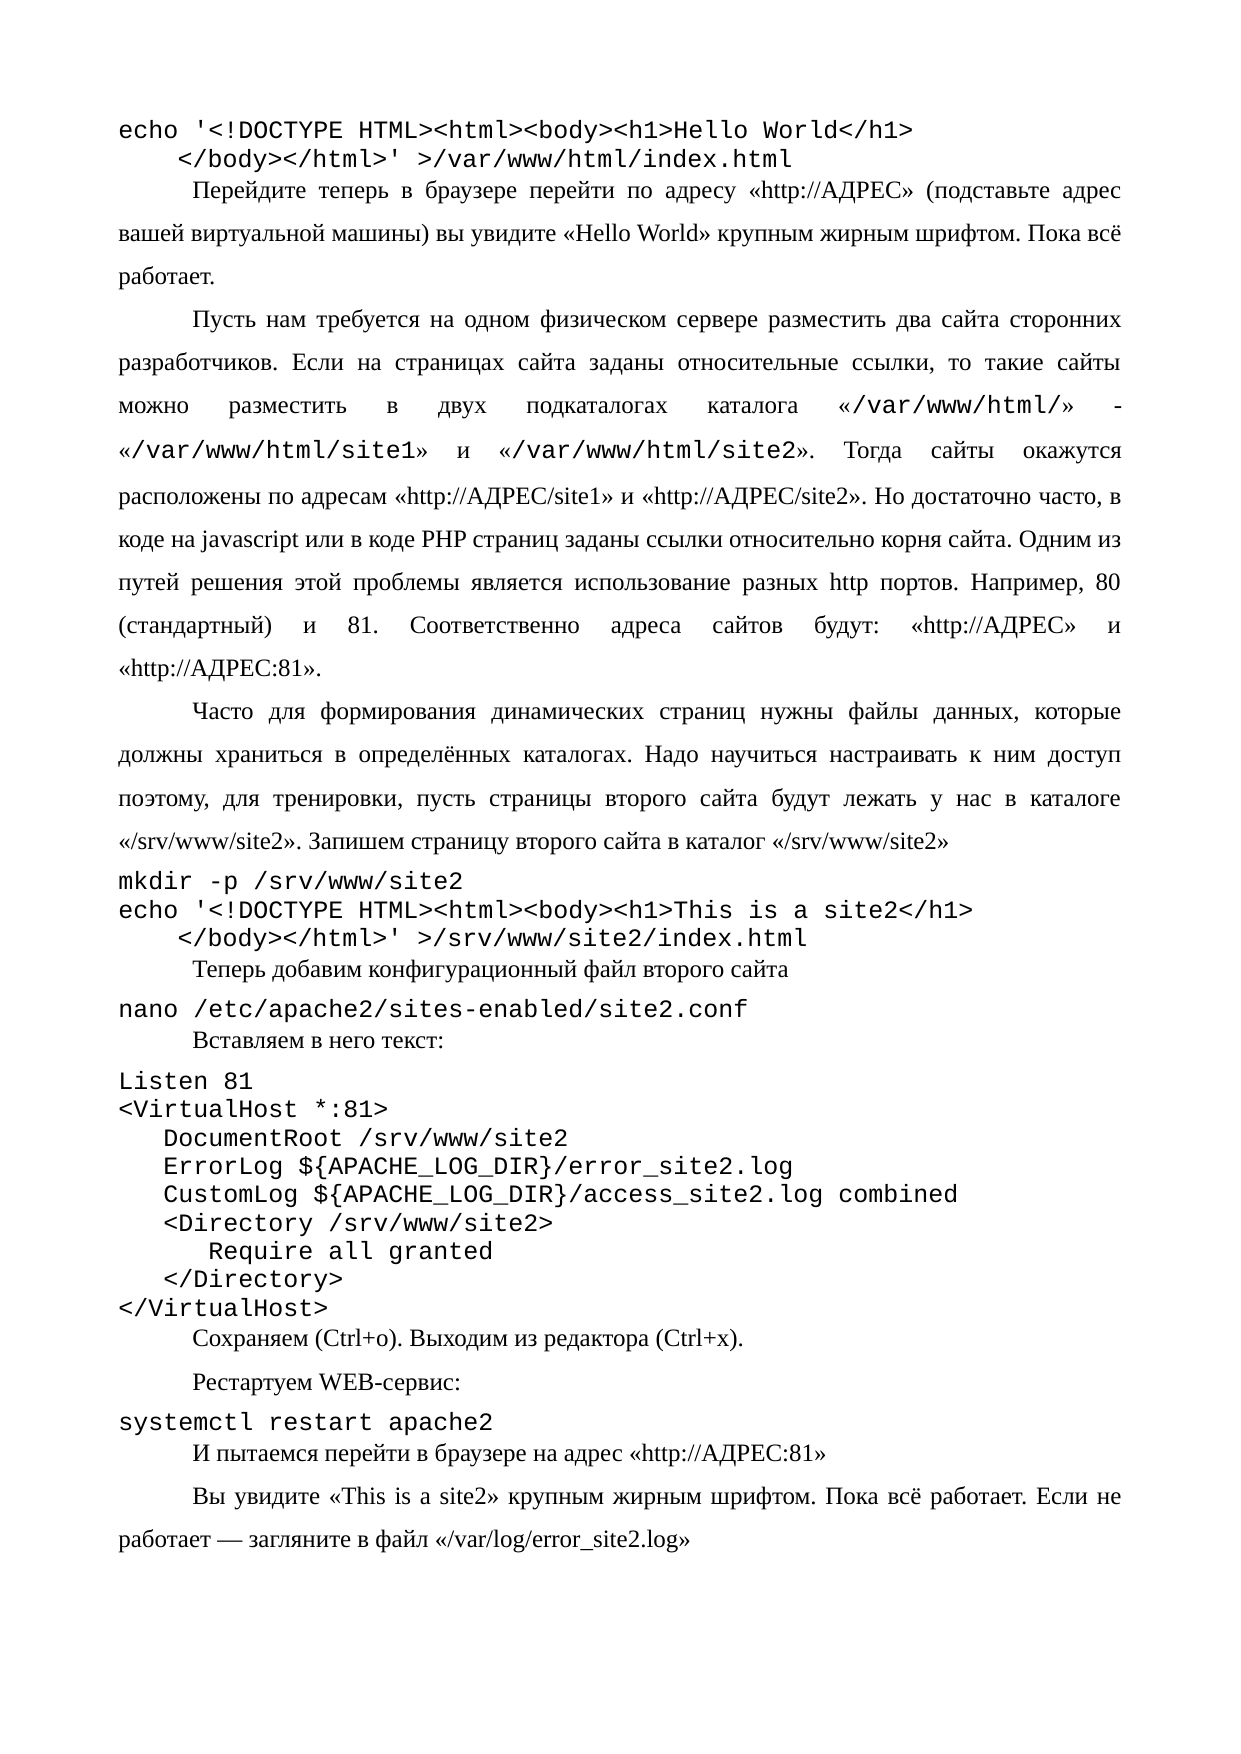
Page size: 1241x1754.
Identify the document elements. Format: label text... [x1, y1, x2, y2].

text echo '<!DOCTYPE HTML><html><body><h1>Hello World</h1> </body></html>' >/var/www/html/index.html [118, 118, 1122, 175]
text Пусть нам требуется на одном физическом сервере разместить два сайта сторонних разработчиков. Если на страницах сайта заданы относительные ссылки, то такие сайты можно разместить в двух подкаталогах каталога «/var/www/html/» - «/var/www/html/site1» и «/var/www/html/site2». Тогда сайты окажутся расположены по адресам «http://АДРЕС/site1» и «http://АДРЕС/site2». Но достаточно часто, в коде на javascript или в коде PHP страниц заданы ссылки относительно корня сайта. Одним из путей решения этой проблемы является использование разных http портов. Например, 80 (стандартный) и 81. Соответственно адреса сайтов будут: «http://АДРЕС» и «http://АДРЕС:81». [118, 304, 1122, 682]
text <VirtualHost *:81> [118, 1097, 1122, 1125]
text ErrorLog ${APACHE_LOG_DIR}/error_site2.log [118, 1153, 1122, 1182]
text </VirtualHost> [118, 1295, 1122, 1323]
text И пытаемся перейти в браузере на адрес «http://АДРЕС:81» [118, 1438, 1122, 1467]
text echo '<!DOCTYPE HTML><html><body><h1>This is a site2</h1> </body></html>' >/srv/www/site2/index.html [118, 897, 1122, 954]
text Сохраняем (Ctrl+o). Выходим из редактора (Ctrl+x). [118, 1323, 1122, 1352]
text CustomLog ${APACHE_LOG_DIR}/access_site2.log combined [118, 1182, 1122, 1210]
text Вы увидите «This is a site2» крупным жирным шрифтом. Пока всё работает. Если не работает — загляните в файл «/var/log/error_site2.log» [118, 1481, 1122, 1553]
text Перейдите теперь в браузере перейти по адресу «http://АДРЕС» (подставьте адрес вашей виртуальной машины) вы увидите «Hello World» крупным жирным шрифтом. Пока всё работает. [118, 175, 1122, 290]
text Часто для формирования динамических страниц нужны файлы данных, которые должны храниться в определённых каталогах. Надо научиться настраивать к ним доступ поэтому, для тренировки, пусть страницы второго сайта будут лежать у нас в каталоге «/srv/www/site2». Запишем страницу второго сайта в каталог «/srv/www/site2» [118, 696, 1122, 854]
text Теперь добавим конфигурационный файл второго сайта [118, 954, 1122, 983]
text mkdir -p /srv/www/site2 [118, 869, 1122, 897]
text Рестартуем WEB-сервис: [118, 1367, 1122, 1395]
text Require all granted [118, 1238, 1122, 1267]
text Вставляем в него текст: [118, 1025, 1122, 1054]
text <Directory /srv/www/site2> [118, 1210, 1122, 1238]
text DocumentRoot /srv/www/site2 [118, 1125, 1122, 1153]
text systemctl restart apache2 [118, 1410, 1122, 1438]
text Listen 81 [118, 1068, 1122, 1097]
text nano /etc/apache2/sites-enabled/site2.conf [118, 997, 1122, 1025]
text </Directory> [118, 1267, 1122, 1295]
